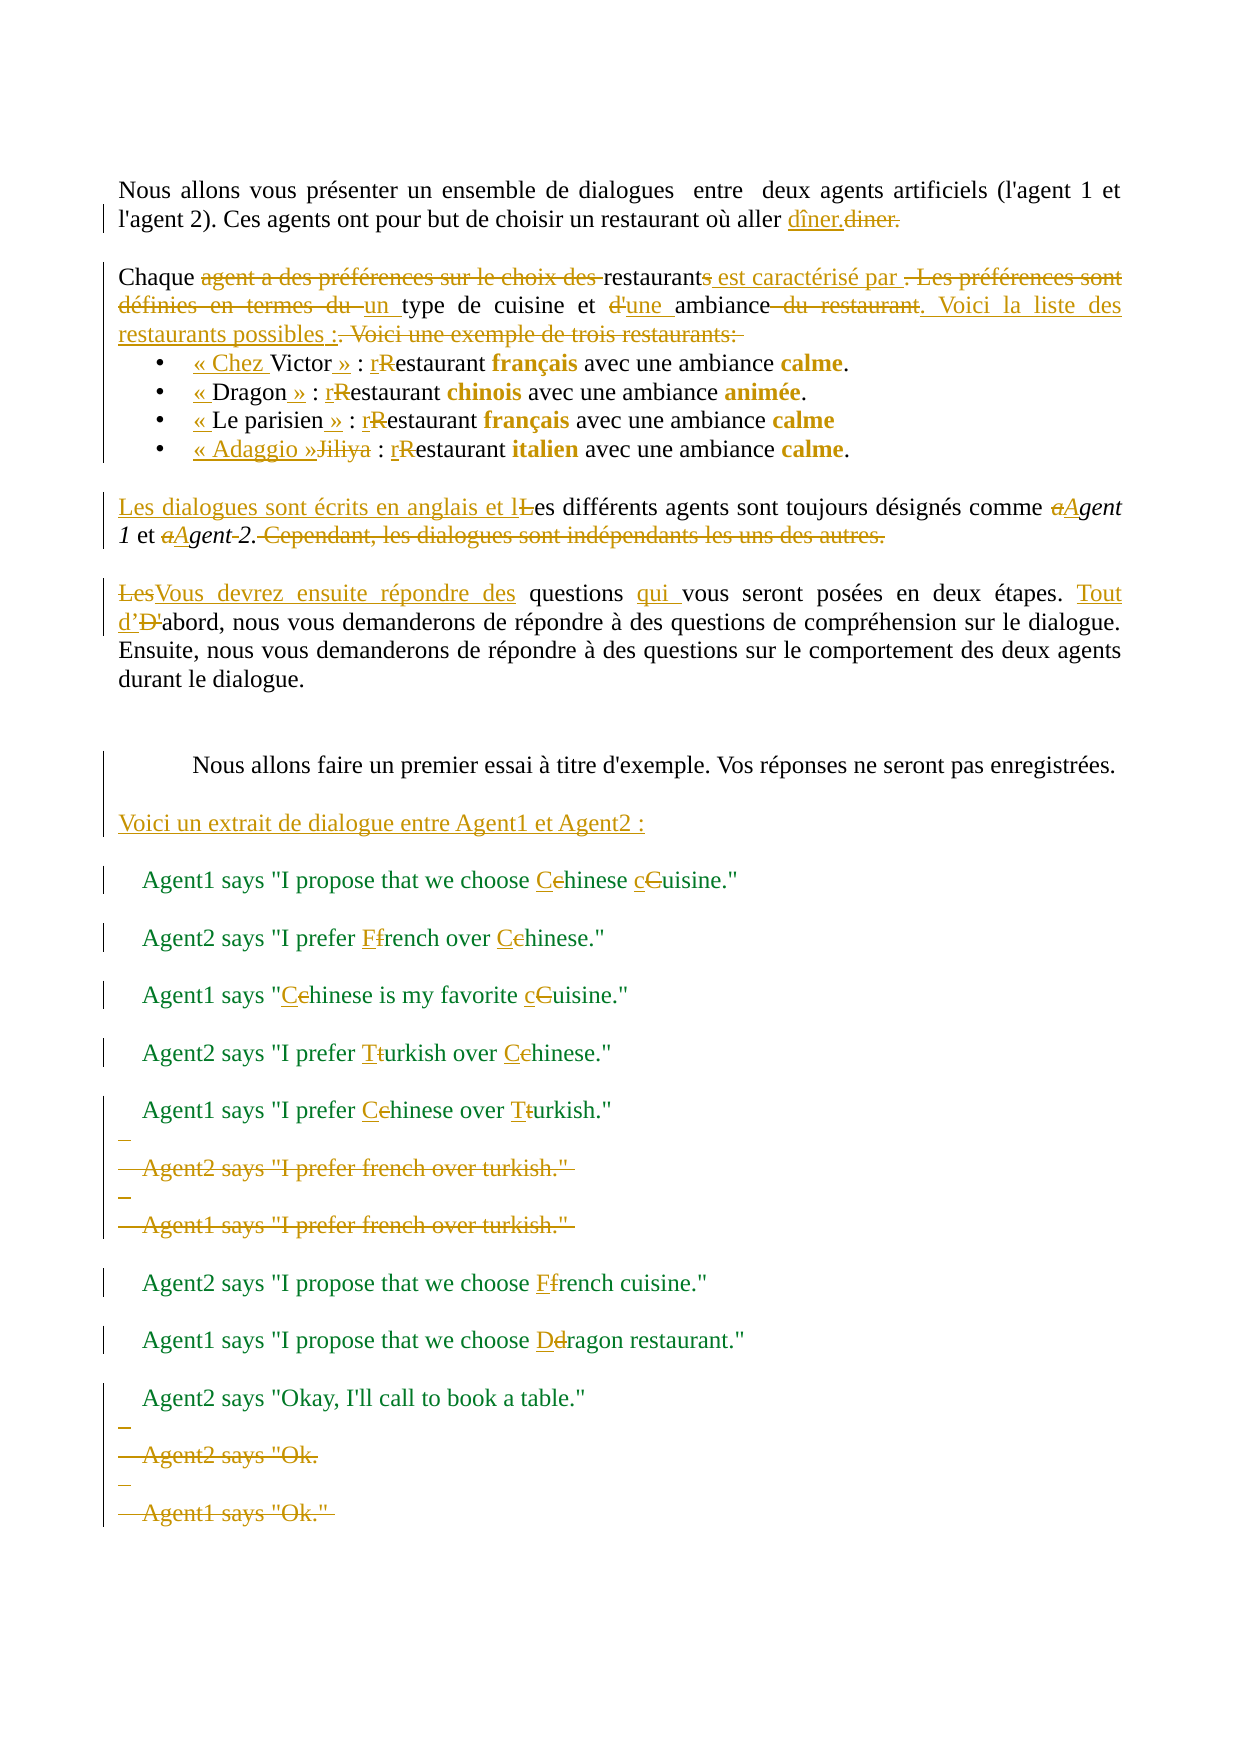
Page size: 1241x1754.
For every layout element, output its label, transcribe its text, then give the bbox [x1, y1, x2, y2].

text Agent2 says "I prefer Turkish over Chinese." [118, 1038, 1122, 1067]
text Chaque restaurant est caractérisé par un type de cuisine et une ambiance. Voici la liste des restaurants possibles : [118, 262, 1122, 348]
list « Dragon » : restaurant chinois avec une ambiance animée. [156, 377, 1122, 406]
list « Adaggio » : restaurant italien avec une ambiance calme. [156, 434, 1122, 463]
list « Chez Victor » : restaurant français avec une ambiance calme. [156, 348, 1122, 377]
list « Le parisien » : restaurant français avec une ambiance calme [156, 406, 1122, 434]
text Nous allons faire un premier essai à titre d'exemple. Vos réponses ne seront pas enregistrées. [118, 751, 1122, 779]
text Agent2 says "I prefer French over Chinese." [118, 923, 1122, 952]
text Vous devrez ensuite répondre des questions qui vous seront posées en deux étapes. Tout d’abord, nous vous demanderons de répondre à des questions de compréhension sur le dialogue. Ensuite, nous vous demanderons de répondre à des questions sur le comportement des deux agents durant le dialogue. [118, 578, 1122, 693]
text Agent1 says "Chinese is my favorite cuisine." [118, 981, 1122, 1009]
text Nous allons vous présenter un ensemble de dialogues entre deux agents artificiels (l'agent 1 et l'agent 2). Ces agents ont pour but de choisir un restaurant où aller dîner. [118, 176, 1122, 233]
text Agent2 says "Okay, I'll call to book a table." [118, 1383, 1122, 1412]
text Agent2 says "I propose that we choose French cuisine." [118, 1268, 1122, 1297]
text Agent1 says "I propose that we choose Chinese cuisine." [118, 866, 1122, 894]
text Les dialogues sont écrits en anglais et les différents agents sont toujours désignés comme Agent1 et Agent2. [118, 492, 1122, 549]
text Voici un extrait de dialogue entre Agent1 et Agent2 : [118, 808, 1122, 837]
text Agent1 says "I prefer Chinese over Turkish." [118, 1096, 1122, 1124]
text Agent1 says "I propose that we choose Dragon restaurant." [118, 1326, 1122, 1354]
